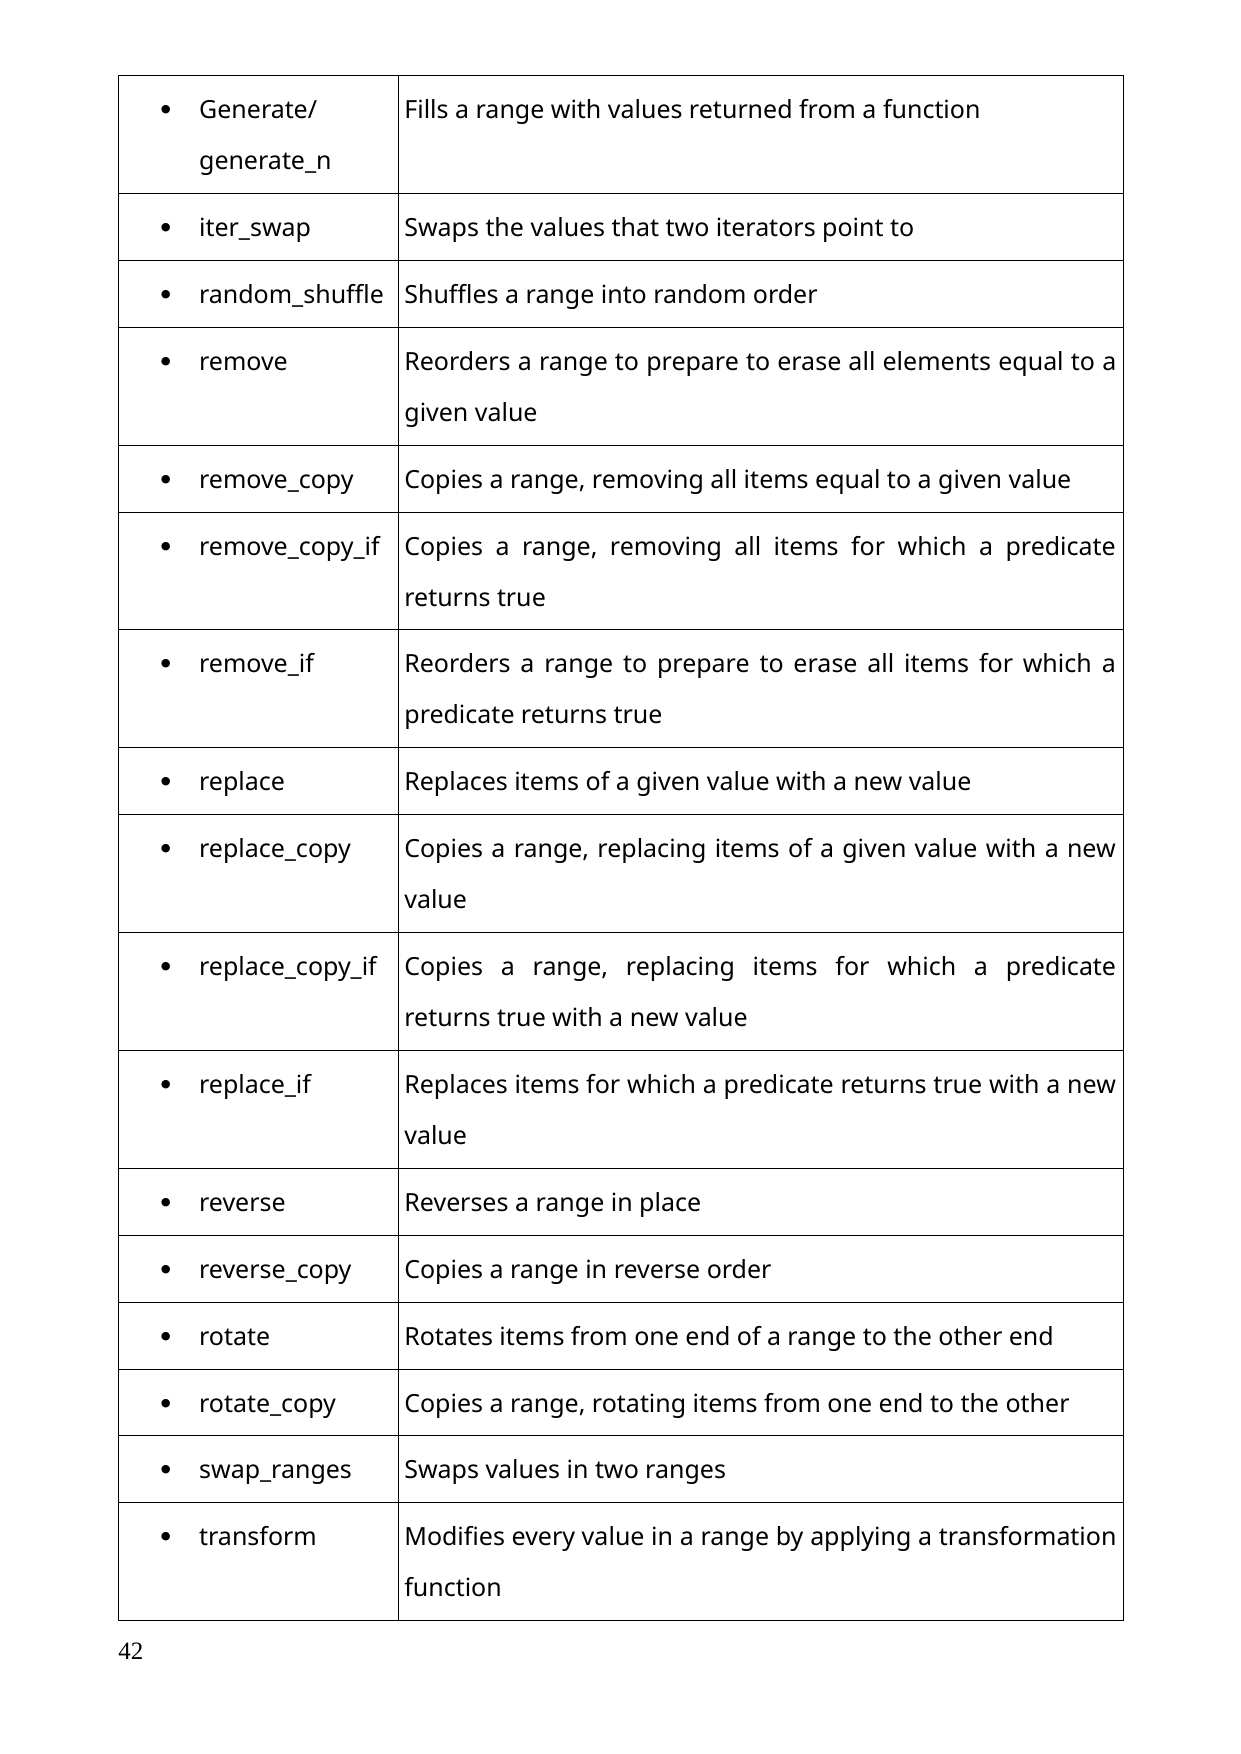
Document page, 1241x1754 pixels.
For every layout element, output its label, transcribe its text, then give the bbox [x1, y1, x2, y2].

table_cell rotate [119, 1303, 398, 1368]
table_cell swap_ranges [119, 1436, 398, 1502]
table_cell Rotates items from one end of a range to the other end [399, 1303, 1123, 1368]
table_cell Swaps values in two ranges [399, 1436, 1123, 1502]
table_cell replace_if [119, 1051, 398, 1168]
table_cell Copies a range, replacing items for which a predicate returns true with a new value [399, 933, 1123, 1050]
table_cell Shuffles a range into random order [399, 261, 1123, 327]
table_cell random_shuffle [119, 261, 398, 327]
table_cell remove_if [119, 630, 398, 747]
table_cell Reverses a range in place [399, 1169, 1123, 1235]
table_cell Copies a range, rotating items from one end to the other [399, 1370, 1123, 1435]
table_cell Swaps the values that two iterators point to [399, 194, 1123, 260]
table_cell rotate_copy [119, 1370, 398, 1435]
table_cell Modifies every value in a range by applying a transformation function [399, 1503, 1123, 1620]
table_cell Copies a range, removing all items for which a predicate returns true [399, 513, 1123, 629]
table_cell transform [119, 1503, 398, 1620]
table_cell remove_copy [119, 446, 398, 511]
table_cell Fills a range with values returned from a function [399, 76, 1123, 193]
table_cell Replaces items of a given value with a new value [399, 748, 1123, 814]
table_cell remove [119, 328, 398, 444]
table_cell replace_copy_if [119, 933, 398, 1050]
table_cell Copies a range, replacing items of a given value with a new value [399, 815, 1123, 932]
table_cell Reorders a range to prepare to erase all elements equal to a given value [399, 328, 1123, 444]
table_cell reverse_copy [119, 1236, 398, 1302]
table_cell Reorders a range to prepare to erase all items for which a predicate returns true [399, 630, 1123, 747]
table_cell replace_copy [119, 815, 398, 932]
table_cell Generate/generate_n [119, 76, 398, 193]
table_cell replace [119, 748, 398, 814]
table_cell Copies a range in reverse order [399, 1236, 1123, 1302]
table_cell reverse [119, 1169, 398, 1235]
table_cell iter_swap [119, 194, 398, 260]
table_cell remove_copy_if [119, 513, 398, 629]
table_cell Replaces items for which a predicate returns true with a new value [399, 1051, 1123, 1168]
table_cell Copies a range, removing all items equal to a given value [399, 446, 1123, 511]
